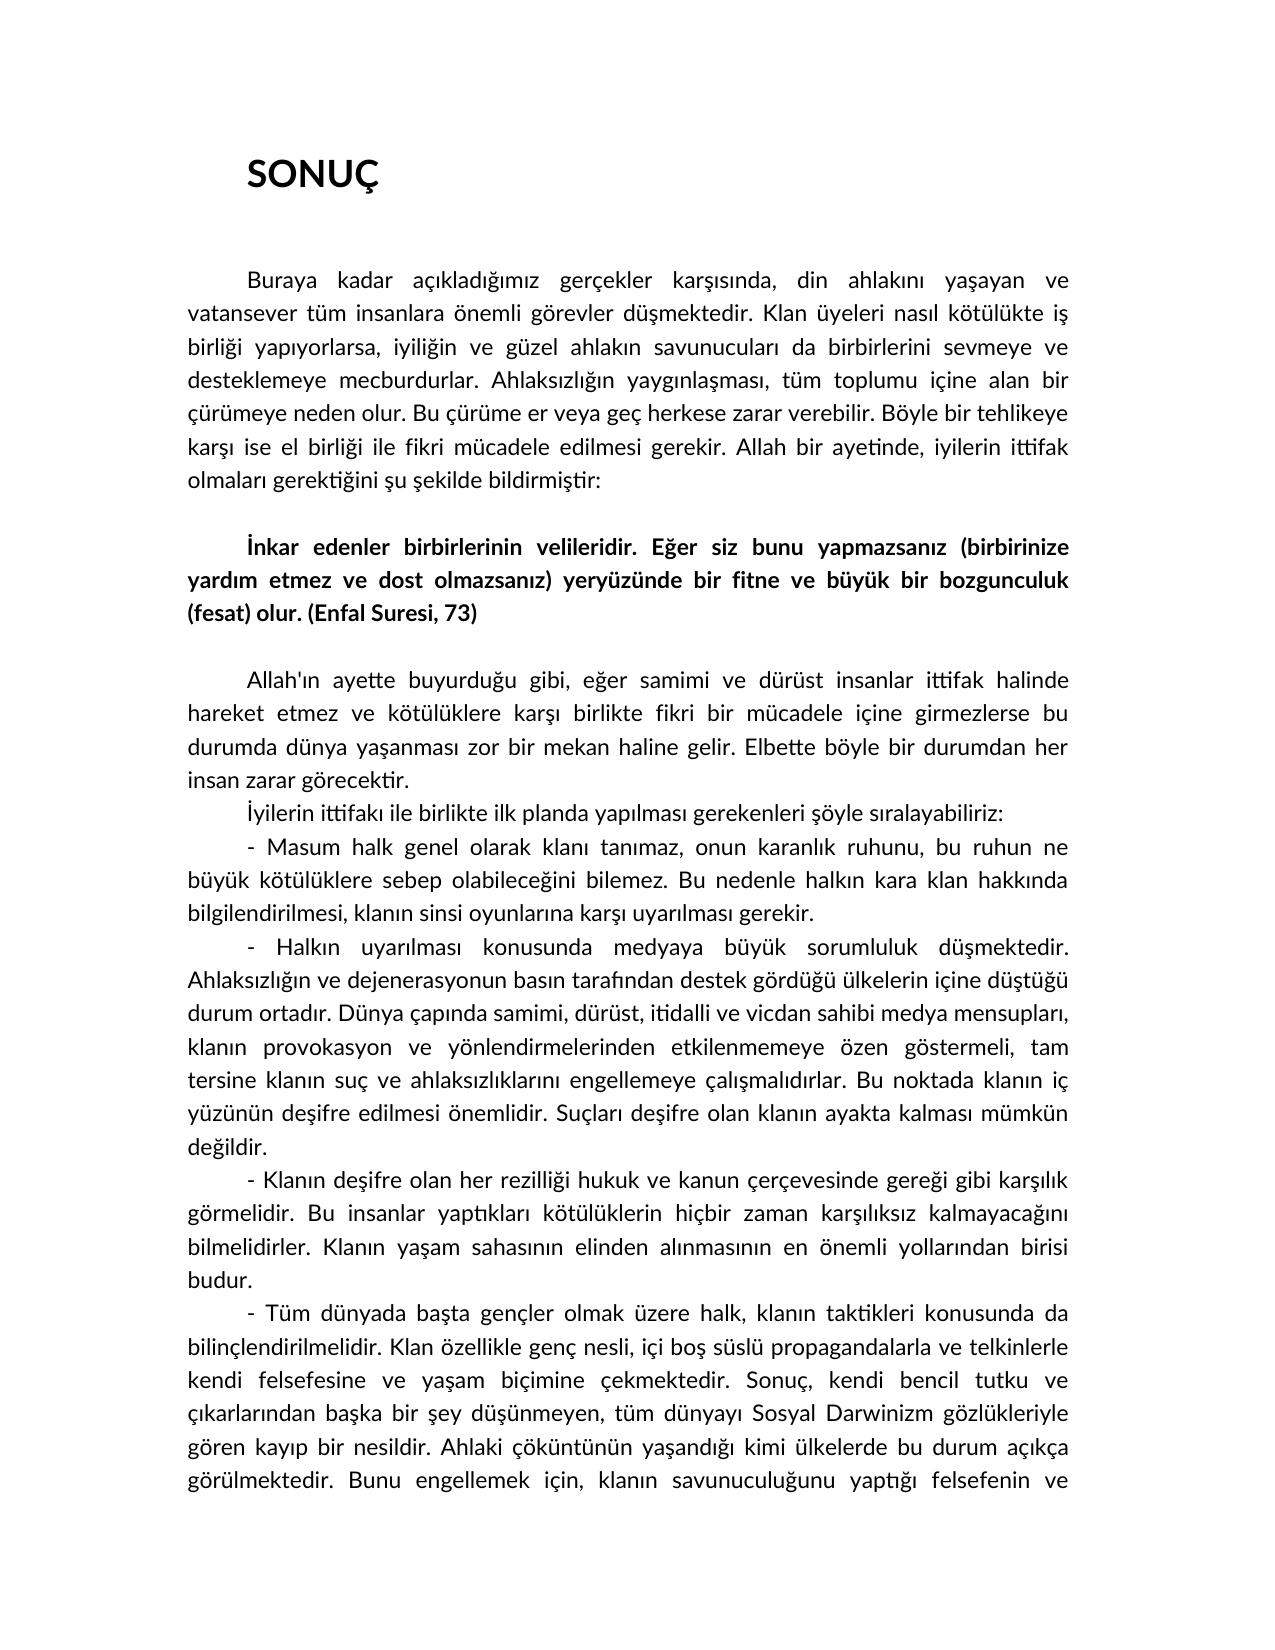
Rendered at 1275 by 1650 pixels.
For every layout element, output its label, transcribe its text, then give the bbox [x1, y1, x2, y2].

text - Masum halk genel olarak klanı tanımaz, onun karanlık ruhunu, bu ruhun ne büyük kötülüklere sebep olabileceğini bilemez. Bu nedenle halkın kara klan hakkında bilgilendirilmesi, klanın sinsi oyunlarına karşı uyarılması gerekir. [187, 828, 1070, 928]
text - Halkın uyarılması konusunda medyaya büyük sorumluluk düşmektedir. Ahlaksızlığın ve dejenerasyonun basın tarafından destek gördüğü ülkelerin içine düştüğü durum ortadır. Dünya çapında samimi, dürüst, itidalli ve vicdan sahibi medya mensupları, klanın provokasyon ve yönlendirmelerinden etkilenmemeye özen göstermeli, tam tersine klanın suç ve ahlaksızlıklarını engellemeye çalışmalıdırlar. Bu noktada klanın iç yüzünün deşifre edilmesi önemlidir. Suçları deşifre olan klanın ayakta kalması mümkün değildir. [187, 928, 1070, 1162]
text Buraya kadar açıkladığımız gerçekler karşısında, din ahlakını yaşayan ve vatansever tüm insanlara önemli görevler düşmektedir. Klan üyeleri nasıl kötülükte iş birliği yapıyorlarsa, iyiliğin ve güzel ahlakın savunucuları da birbirlerini sevmeye ve desteklemeye mecburdurlar. Ahlaksızlığın yaygınlaşması, tüm toplumu içine alan bir çürümeye neden olur. Bu çürüme er veya geç herkese zarar verebilir. Böyle bir tehlikeye karşı ise el birliği ile fikri mücadele edilmesi gerekir. Allah bir ayetinde, iyilerin ittifak olmaları gerektiğini şu şekilde bildirmiştir: [187, 262, 1070, 495]
text SONUÇ [187, 150, 1070, 195]
text - Tüm dünyada başta gençler olmak üzere halk, klanın taktikleri konusunda da bilinçlendirilmelidir. Klan özellikle genç nesli, içi boş süslü propagandalarla ve telkinlerle kendi felsefesine ve yaşam biçimine çekmektedir. Sonuç, kendi bencil tutku ve çıkarlarından başka bir şey düşünmeyen, tüm dünyayı Sosyal Darwinizm gözlükleriyle gören kayıp bir nesildir. Ahlaki çöküntünün yaşandığı kimi ülkelerde bu durum açıkça görülmektedir. Bunu engellemek için, klanın savunuculuğunu yaptığı felsefenin ve [187, 1295, 1070, 1495]
text Allah'ın ayette buyurduğu gibi, eğer samimi ve dürüst insanlar ittifak halinde hareket etmez ve kötülüklere karşı birlikte fikri bir mücadele içine girmezlerse bu durumda dünya yaşanması zor bir mekan haline gelir. Elbette böyle bir durumdan her insan zarar görecektir. [187, 662, 1070, 795]
text İyilerin ittifakı ile birlikte ilk planda yapılması gerekenleri şöyle sıralayabiliriz: [187, 795, 1070, 828]
text - Klanın deşifre olan her rezilliği hukuk ve kanun çerçevesinde gereği gibi karşılık görmelidir. Bu insanlar yaptıkları kötülüklerin hiçbir zaman karşılıksız kalmayacağını bilmelidirler. Klanın yaşam sahasının elinden alınmasının en önemli yollarından birisi budur. [187, 1162, 1070, 1295]
text İnkar edenler birbirlerinin velileridir. Eğer siz bunu yapmazsanız (birbirinize yardım etmez ve dost olmazsanız) yeryüzünde bir fitne ve büyük bir bozgunculuk (fesat) olur. (Enfal Suresi, 73) [187, 528, 1070, 628]
